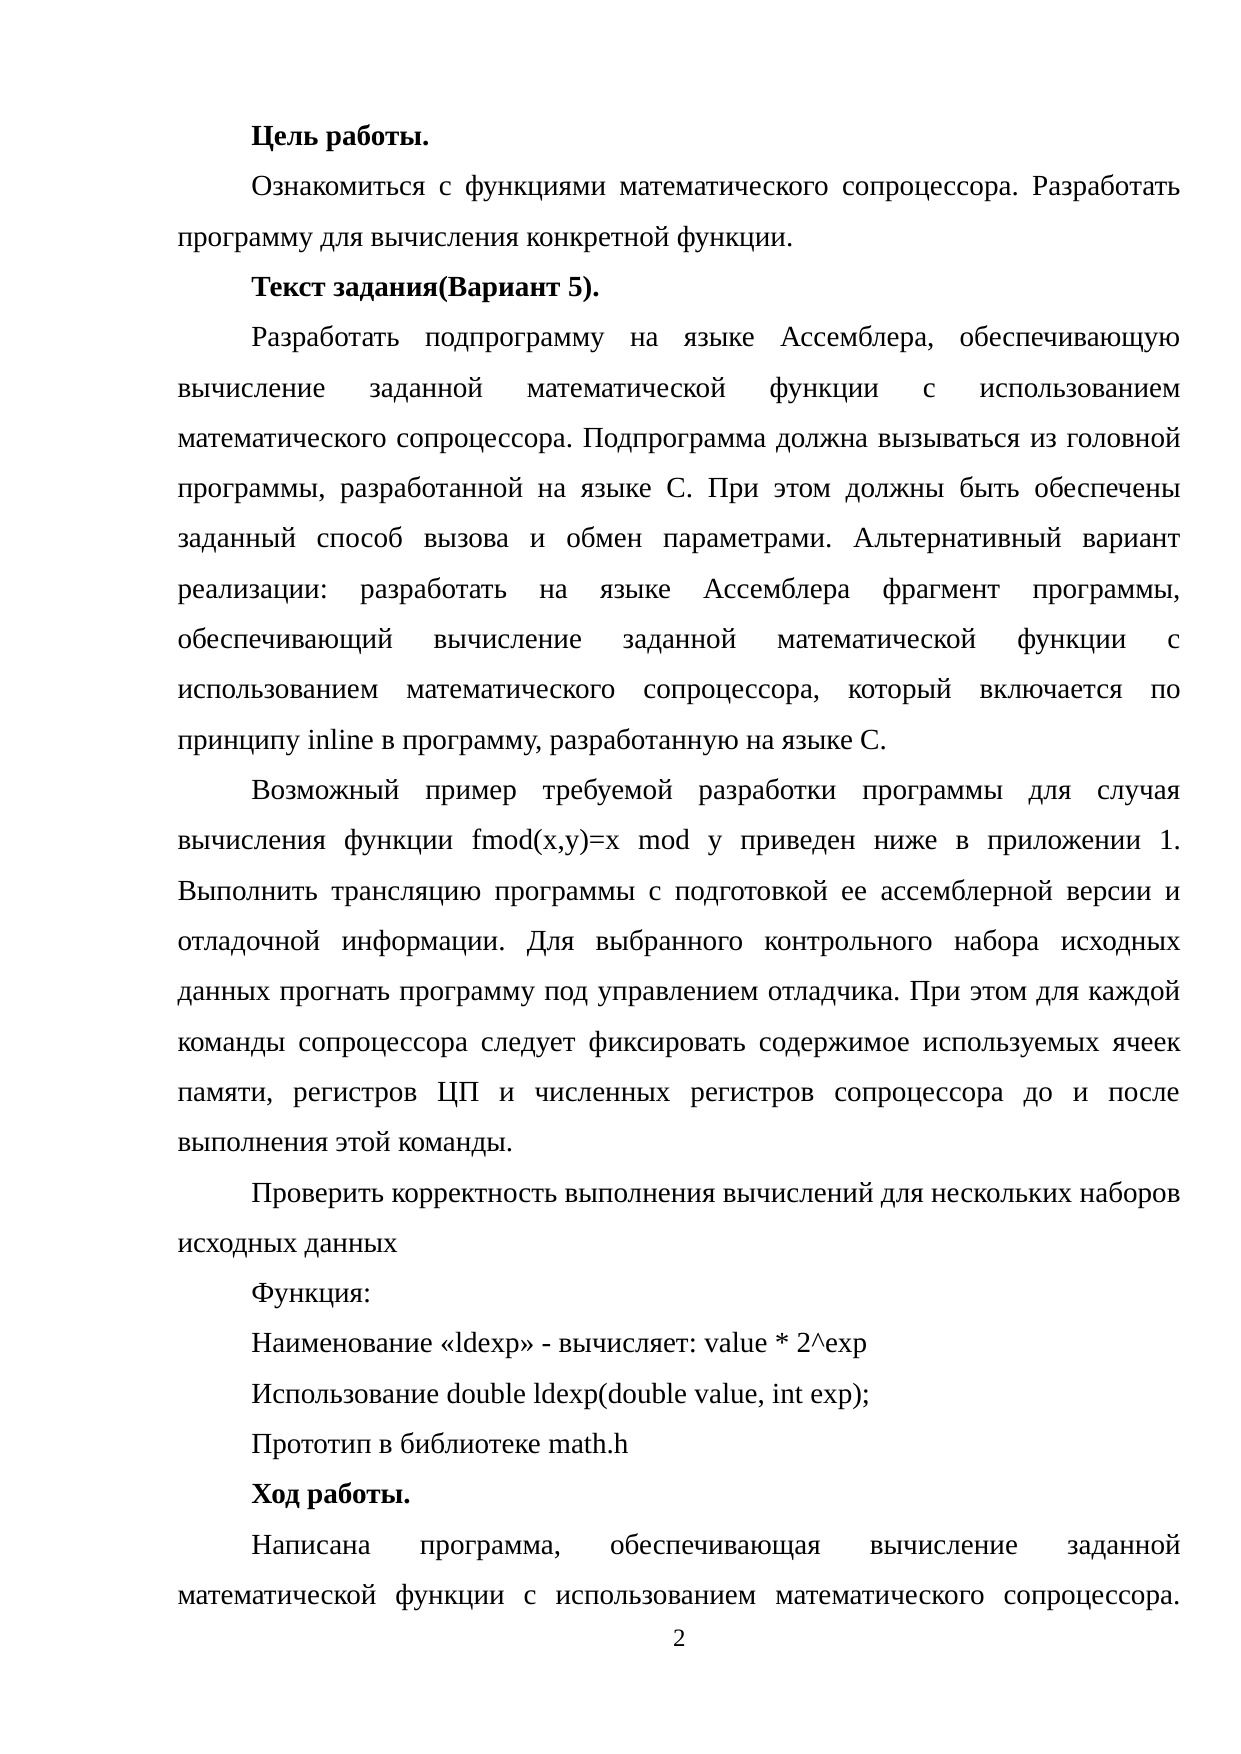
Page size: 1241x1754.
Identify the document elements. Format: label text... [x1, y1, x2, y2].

text Разработать подпрограмму на языке Ассемблера, обеспечивающую вычисление заданной математической функции с использованием математического сопроцессора. Подпрограмма должна вызываться из головной программы, разработанной на языке С. При этом должны быть обеспечены заданный способ вызова и обмен параметрами. Альтернативный вариант реализации: разработать на языке Ассемблера фрагмент программы, обеспечивающий вычисление заданной математической функции с использованием математического сопроцессора, который включается по принципу inline в программу, разработанную на языке С. [177, 319, 1181, 755]
text Наименование «ldexp» - вычисляет: value * 2^exp [177, 1326, 1181, 1359]
text Возможный пример требуемой разработки программы для случая вычисления функции fmod(x,y)=x mod y приведен ниже в приложении 1. Выполнить трансляцию программы с подготовкой ее ассемблерной версии и отладочной информации. Для выбранного контрольного набора исходных данных прогнать программу под управлением отладчика. При этом для каждой команды сопроцессора следует фиксировать содержимое используемых ячеек памяти, регистров ЦП и численных регистров сопроцессора до и после выполнения этой команды. [177, 772, 1181, 1158]
text Ознакомиться с функциями математического сопроцессора. Разработать программу для вычисления конкретной функции. [177, 168, 1181, 252]
text Проверить корректность выполнения вычислений для нескольких наборов исходных данных [177, 1175, 1181, 1258]
text Ход работы. [177, 1477, 1181, 1510]
text Написана программа, обеспечивающая вычисление заданной математической функции с использованием математического сопроцессора. [177, 1527, 1181, 1611]
text Функция: [177, 1275, 1181, 1309]
text Использование double ldexp(double value, int exp); [177, 1376, 1181, 1409]
text Текст задания(Вариант 5). [177, 269, 1181, 303]
text Цель работы. [177, 118, 1181, 152]
text Прототип в библиотеке math.h [177, 1426, 1181, 1460]
